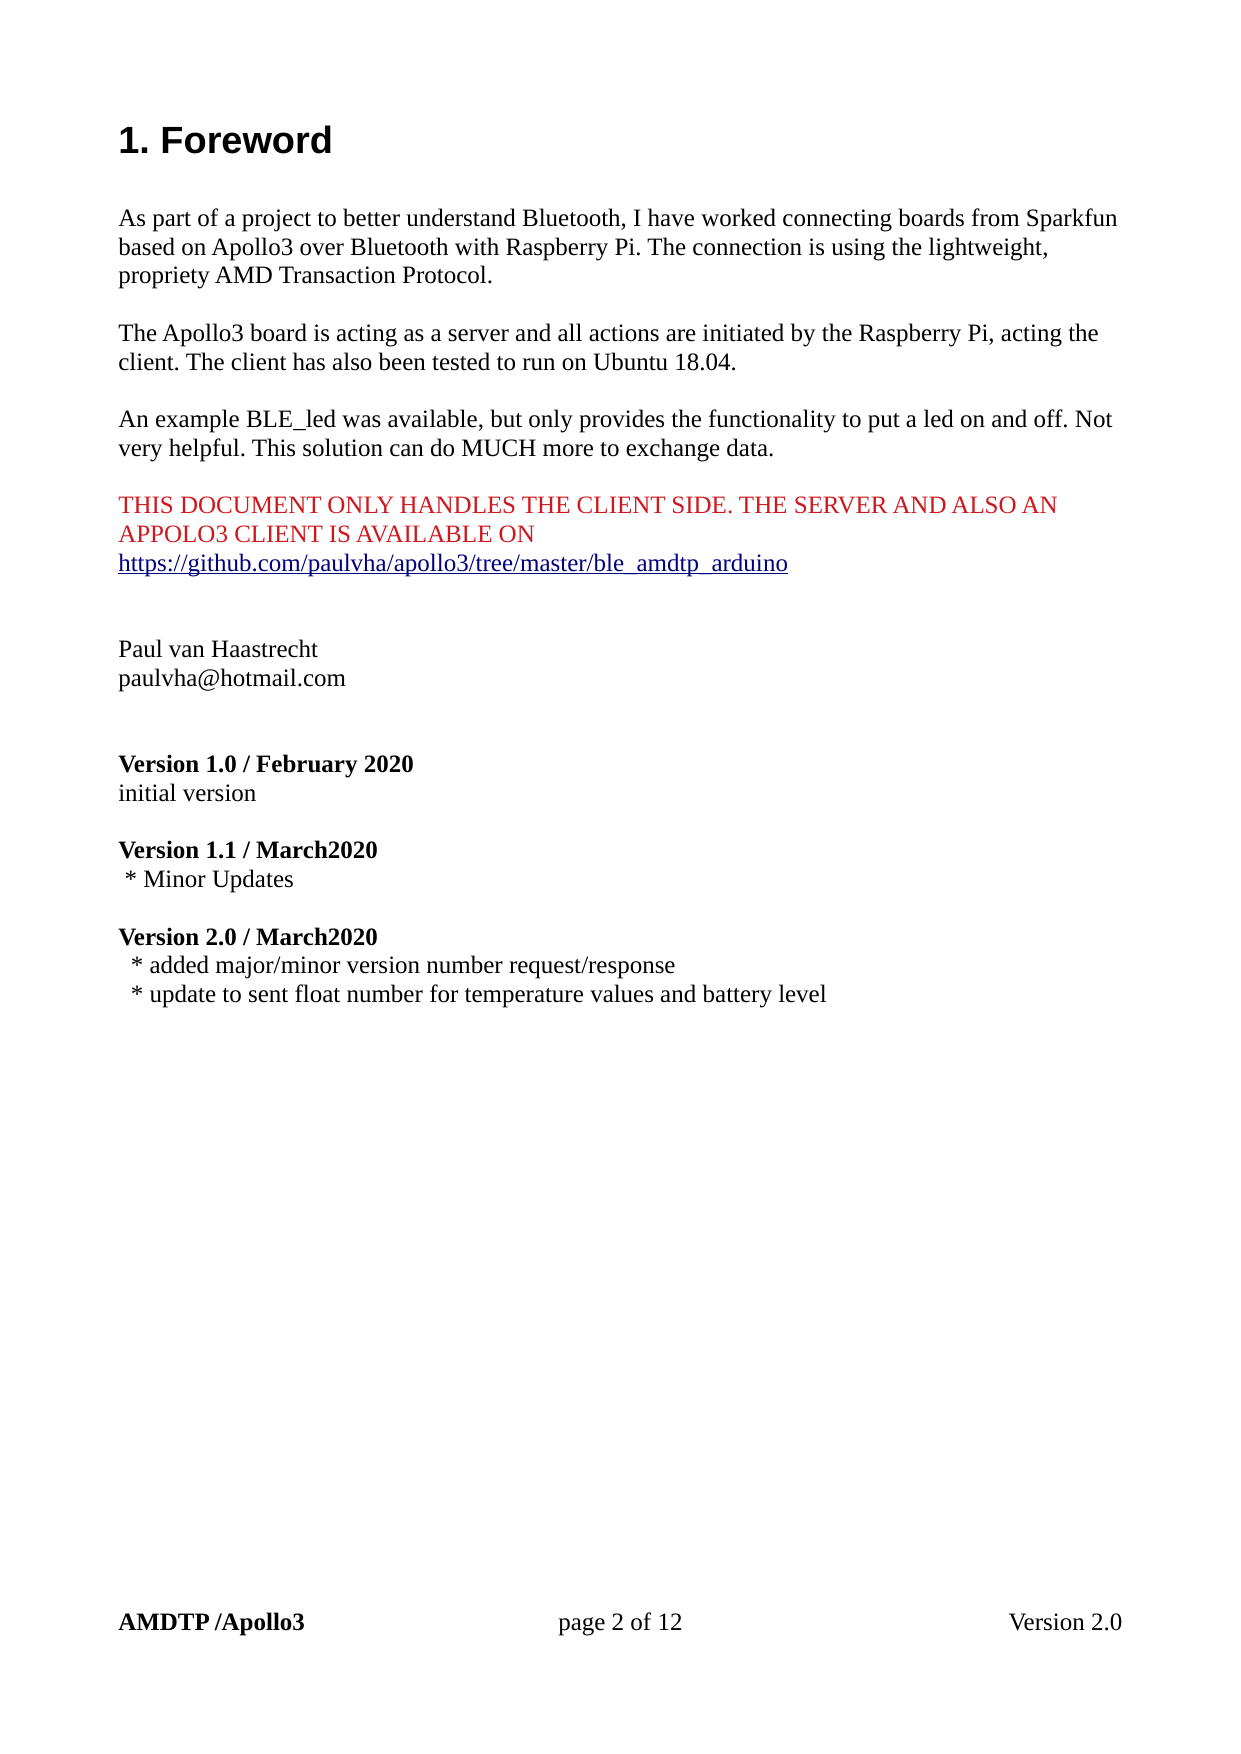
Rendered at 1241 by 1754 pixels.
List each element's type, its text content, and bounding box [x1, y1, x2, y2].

text * update to sent float number for temperature values and battery level [118, 979, 1122, 1008]
text Paul van Haastrecht [118, 634, 1122, 663]
subtitle 1. Foreword [118, 118, 1122, 162]
text Version 2.0 / March2020 [118, 922, 1122, 951]
text initial version [118, 778, 1122, 807]
text Version 1.1 / March2020 [118, 836, 1122, 864]
text * Minor Updates [118, 864, 1122, 893]
text As part of a project to better understand Bluetooth, I have worked connecting boards from Sparkfun based on Apollo3 over Bluetooth with Raspberry Pi. The connection is using the lightweight, propriety AMD Transaction Protocol. [118, 203, 1122, 289]
text The Apollo3 board is acting as a server and all actions are initiated by the Raspberry Pi, acting the client. The client has also been tested to run on Ubuntu 18.04. [118, 318, 1122, 376]
text THIS DOCUMENT ONLY HANDLES THE CLIENT SIDE. THE SERVER AND ALSO AN APPOLO3 CLIENT IS AVAILABLE ON https://github.com/paulvha/apollo3/tree/master/ble_amdtp_arduino [118, 491, 1122, 577]
text paulvha@hotmail.com [118, 663, 1122, 692]
text * added major/minor version number request/response [118, 951, 1122, 979]
text An example BLE_led was available, but only provides the functionality to put a led on and off. Not very helpful. This solution can do MUCH more to exchange data. [118, 404, 1122, 462]
text Version 1.0 / February 2020 [118, 749, 1122, 778]
